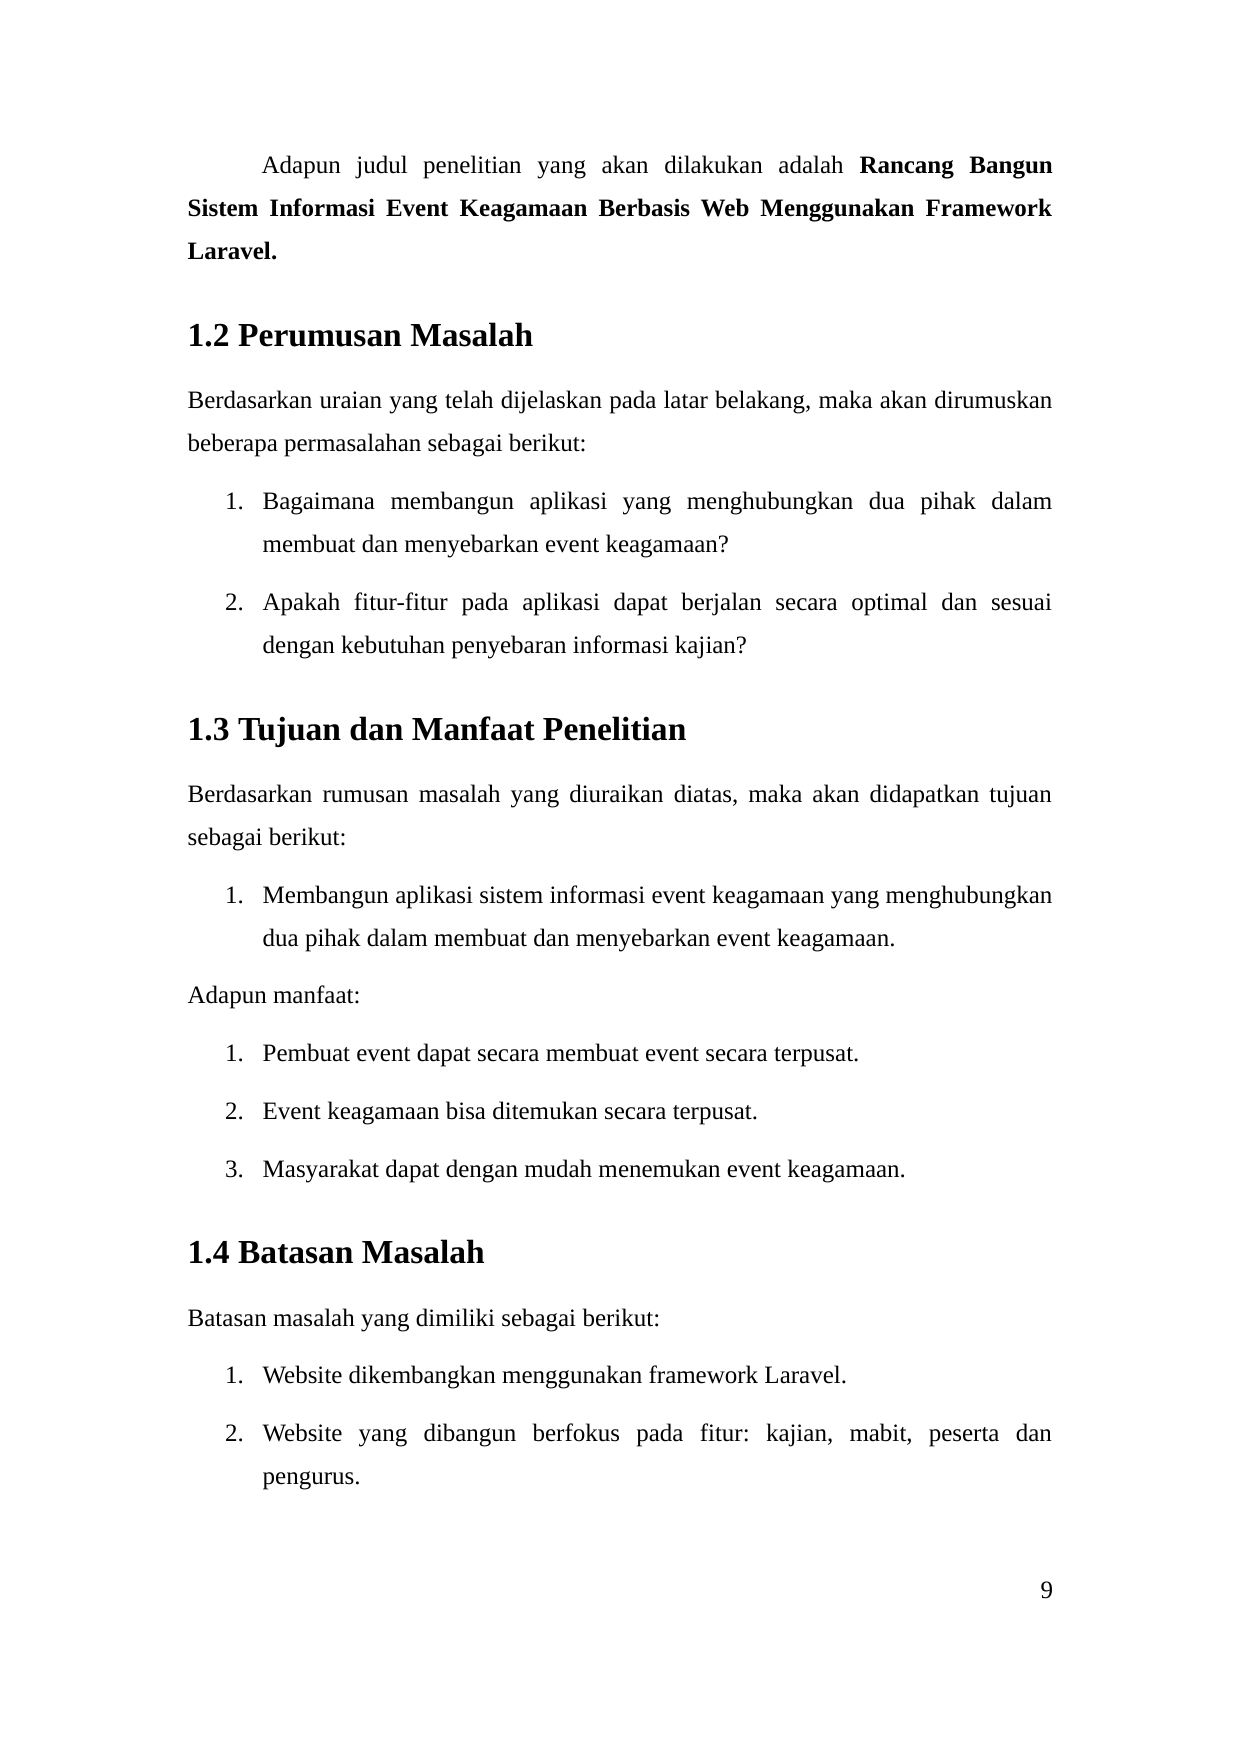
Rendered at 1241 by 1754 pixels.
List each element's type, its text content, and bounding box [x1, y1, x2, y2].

list Masyarakat dapat dengan mudah menemukan event keagamaan. [225, 1154, 1053, 1182]
list Membangun aplikasi sistem informasi event keagamaan yang menghubungkan dua pihak dalam membuat dan menyebarkan event keagamaan. [225, 880, 1053, 952]
list Apakah fitur-fitur pada aplikasi dapat berjalan secara optimal dan sesuai dengan kebutuhan penyebaran informasi kajian? [225, 587, 1053, 659]
list Website yang dibangun berfokus pada fitur: kajian, mabit, peserta dan pengurus. [225, 1418, 1053, 1490]
list Website dikembangkan menggunakan framework Laravel. [225, 1360, 1053, 1389]
subtitle Perumusan Masalah [187, 315, 1053, 353]
text Batasan masalah yang dimiliki sebagai berikut: [187, 1303, 1053, 1331]
list Event keagamaan bisa ditemukan secara terpusat. [225, 1096, 1053, 1125]
text Berdasarkan uraian yang telah dijelaskan pada latar belakang, maka akan dirumuskan beberapa permasalahan sebagai berikut: [187, 385, 1053, 457]
text Adapun judul penelitian yang akan dilakukan adalah Rancang Bangun Sistem Informasi Event Keagamaan Berbasis Web Menggunakan Framework Laravel. [187, 150, 1053, 265]
list Pembuat event dapat secara membuat event secara terpusat. [225, 1038, 1053, 1067]
list Bagaimana membangun aplikasi yang menghubungkan dua pihak dalam membuat dan menyebarkan event keagamaan? [225, 486, 1053, 558]
text Berdasarkan rumusan masalah yang diuraikan diatas, maka akan didapatkan tujuan sebagai berikut: [187, 779, 1053, 851]
subtitle Batasan Masalah [187, 1232, 1053, 1271]
subtitle Tujuan dan Manfaat Penelitian [187, 708, 1053, 747]
text Adapun manfaat: [187, 981, 1053, 1009]
